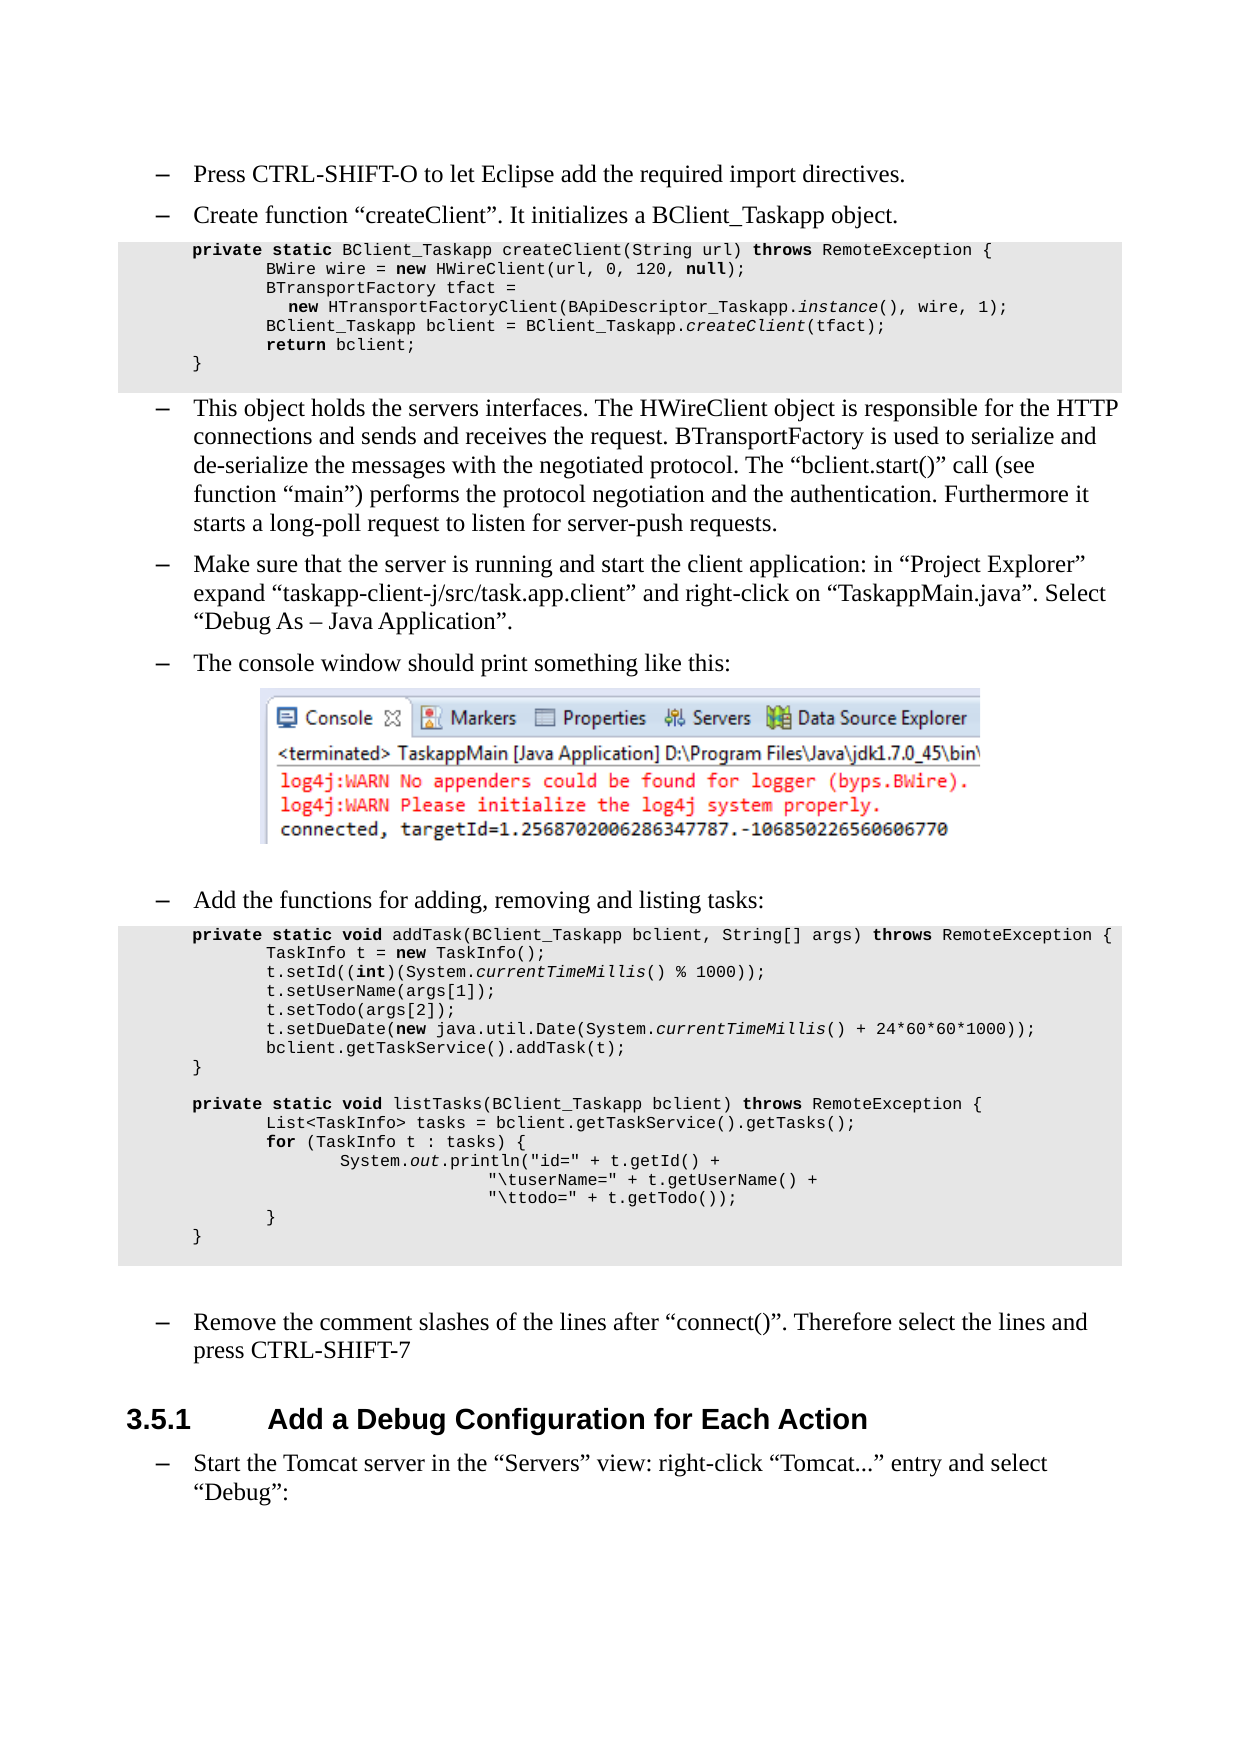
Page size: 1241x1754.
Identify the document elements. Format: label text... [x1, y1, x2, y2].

list This object holds the servers interfaces. The HWireClient object is responsible for the HTTP connections and sends and receives the request. BTransportFactory is used to serialize and de-serialize the messages with the negotiated protocol. The “bclient.start()” call (see function “main”) performs the protocol negotiation and the authentication. Furthermore it starts a long-poll request to listen for server-push requests. [156, 393, 1122, 536]
text BClient_Taskapp bclient = BClient_Taskapp.createClient(tfact); [118, 317, 1122, 336]
text new HTransportFactoryClient(BApiDescriptor_Taskapp.instance(), wire, 1); [118, 298, 1122, 317]
text } [118, 355, 1122, 374]
text System.out.println("id=" + t.getId() + [118, 1152, 1122, 1171]
text BTransportFactory tfact = [118, 279, 1122, 298]
text t.setDueDate(new java.util.Date(System.currentTimeMillis() + 24*60*60*1000)); [118, 1020, 1122, 1039]
list Create function “createClient”. It initializes a BClient_Taskapp object. [156, 201, 1122, 229]
text for (TaskInfo t : tasks) { [118, 1133, 1122, 1152]
text t.setUserName(args[1]); [118, 983, 1122, 1002]
text bclient.getTaskService().addTask(t); [118, 1039, 1122, 1058]
list Make sure that the server is running and start the client application: in “Project Explorer” expand “taskapp-client-j/src/task.app.client” and right-click on “TaskappMain.java”. Select “Debug As – Java Application”. [156, 549, 1122, 635]
list Add the functions for adding, removing and listing tasks: [156, 885, 1122, 914]
text t.setId((int)(System.currentTimeMillis() % 1000)); [118, 964, 1122, 983]
text BWire wire = new HWireClient(url, 0, 120, null); [118, 261, 1122, 279]
list The console window should print something like this: [156, 648, 1122, 676]
text "\ttodo=" + t.getTodo()); [118, 1190, 1122, 1209]
text } [118, 1209, 1122, 1228]
subtitle Add a Debug Configuration for Each Action [118, 1402, 1122, 1435]
list Remove the comment slashes of the lines after “connect()”. Therefore select the lines and press CTRL-SHIFT-7 [156, 1307, 1122, 1364]
text t.setTodo(args[2]); [118, 1002, 1122, 1020]
text } [118, 1228, 1122, 1247]
list Press CTRL-SHIFT-O to let Eclipse add the required import directives. [156, 159, 1122, 188]
text TaskInfo t = new TaskInfo(); [118, 945, 1122, 964]
text "\tuserName=" + t.getUserName() + [118, 1171, 1122, 1190]
text List<TaskInfo> tasks = bclient.getTaskService().getTasks(); [118, 1115, 1122, 1133]
text private static BClient_Taskapp createClient(String url) throws RemoteException { [118, 242, 1122, 261]
text private static void listTasks(BClient_Taskapp bclient) throws RemoteException { [118, 1096, 1122, 1115]
list Start the Tomcat server in the “Servers” view: right-click “Tomcat...” entry and select “Debug”: [156, 1448, 1122, 1505]
text return bclient; [118, 336, 1122, 355]
text private static void addTask(BClient_Taskapp bclient, String[] args) throws RemoteException { [118, 926, 1122, 945]
text } [118, 1058, 1122, 1077]
